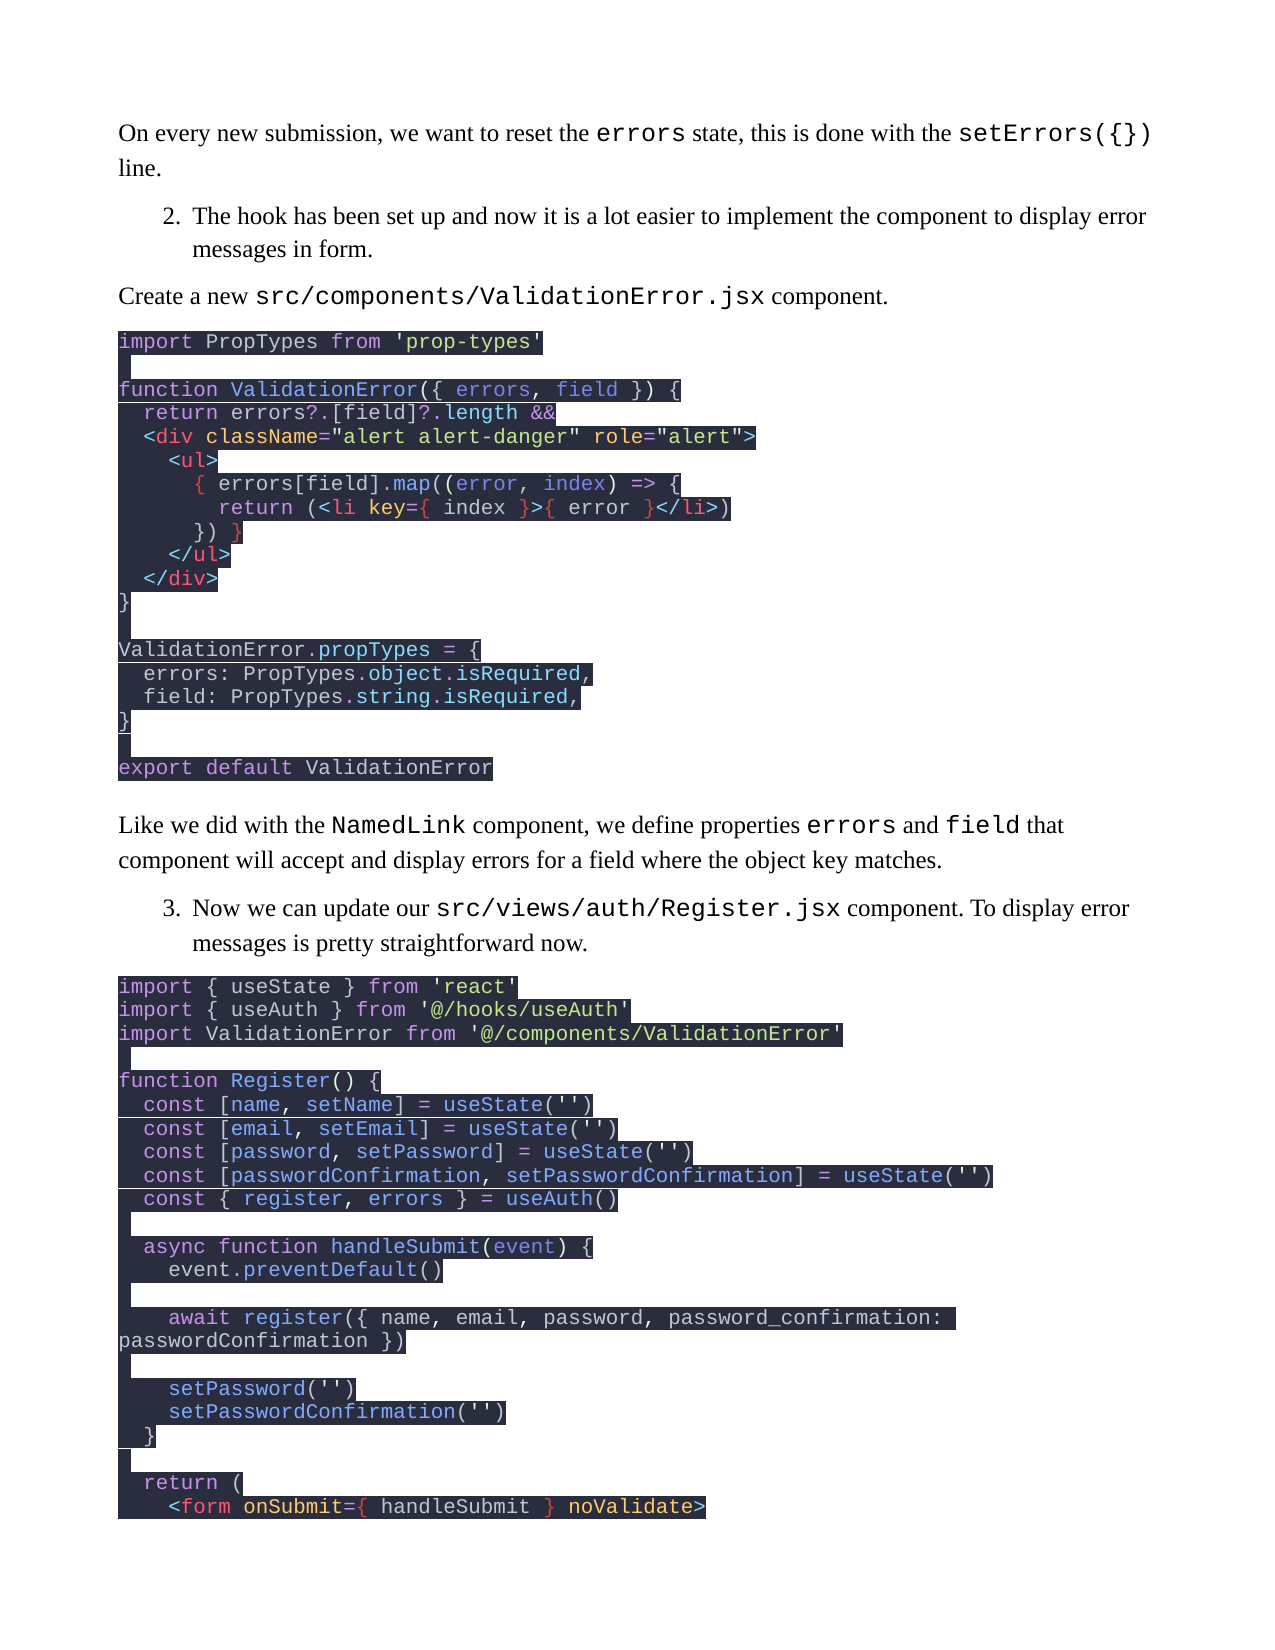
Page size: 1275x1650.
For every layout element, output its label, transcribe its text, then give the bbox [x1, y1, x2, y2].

text await register({ name, email, password, password_confirmation: passwordConfirmation }) [118, 1307, 1157, 1354]
text export default ValidationError [118, 757, 1157, 781]
text const [name, setName] = useState('') [118, 1094, 1157, 1117]
text import PropTypes from 'prop-types' [118, 331, 1157, 355]
text ValidationError.propTypes = { [118, 639, 1157, 662]
text }) } [118, 521, 1157, 544]
text On every new submission, we want to reset the errors state, this is done with the setErrors({}) line. [118, 118, 1157, 182]
text return (<li key={ index }>{ error }</li>) [118, 497, 1157, 521]
text function Register() { [118, 1070, 1157, 1094]
text <ul> [118, 450, 1157, 473]
text const [password, setPassword] = useState('') [118, 1141, 1157, 1165]
text async function handleSubmit(event) { [118, 1236, 1157, 1259]
text function ValidationError({ errors, field }) { [118, 379, 1157, 402]
text setPassword('') [118, 1378, 1157, 1401]
text field: PropTypes.string.isRequired, [118, 686, 1157, 710]
text return errors?.[field]?.length && [118, 402, 1157, 426]
text Create a new src/components/ValidationError.jsx component. [118, 281, 1157, 312]
list The hook has been set up and now it is a lot easier to implement the component to display error messages in form. [162, 201, 1157, 263]
text <div className="alert alert-danger" role="alert"> [118, 426, 1157, 450]
text const [email, setEmail] = useState('') [118, 1117, 1157, 1141]
text } [118, 1425, 1157, 1448]
text Like we did with the NamedLink component, we define properties errors and field that component will accept and display errors for a field where the object key matches. [118, 810, 1157, 874]
text import { useState } from 'react' [118, 976, 1157, 999]
text </div> [118, 568, 1157, 592]
text <form onSubmit={ handleSubmit } noValidate> [118, 1496, 1157, 1519]
text </ul> [118, 544, 1157, 568]
text import { useAuth } from '@/hooks/useAuth' [118, 999, 1157, 1023]
text return ( [118, 1472, 1157, 1496]
list Now we can update our src/views/auth/Register.jsx component. To display error messages is pretty straightforward now. [162, 893, 1157, 957]
text const [passwordConfirmation, setPasswordConfirmation] = useState('') [118, 1165, 1157, 1188]
text { errors[field].map((error, index) => { [118, 473, 1157, 497]
text } [118, 710, 1157, 733]
text import ValidationError from '@/components/ValidationError' [118, 1023, 1157, 1047]
text errors: PropTypes.object.isRequired, [118, 662, 1157, 686]
text event.preventDefault() [118, 1259, 1157, 1283]
text setPasswordConfirmation('') [118, 1401, 1157, 1425]
text } [118, 592, 1157, 615]
text const { register, errors } = useAuth() [118, 1188, 1157, 1212]
